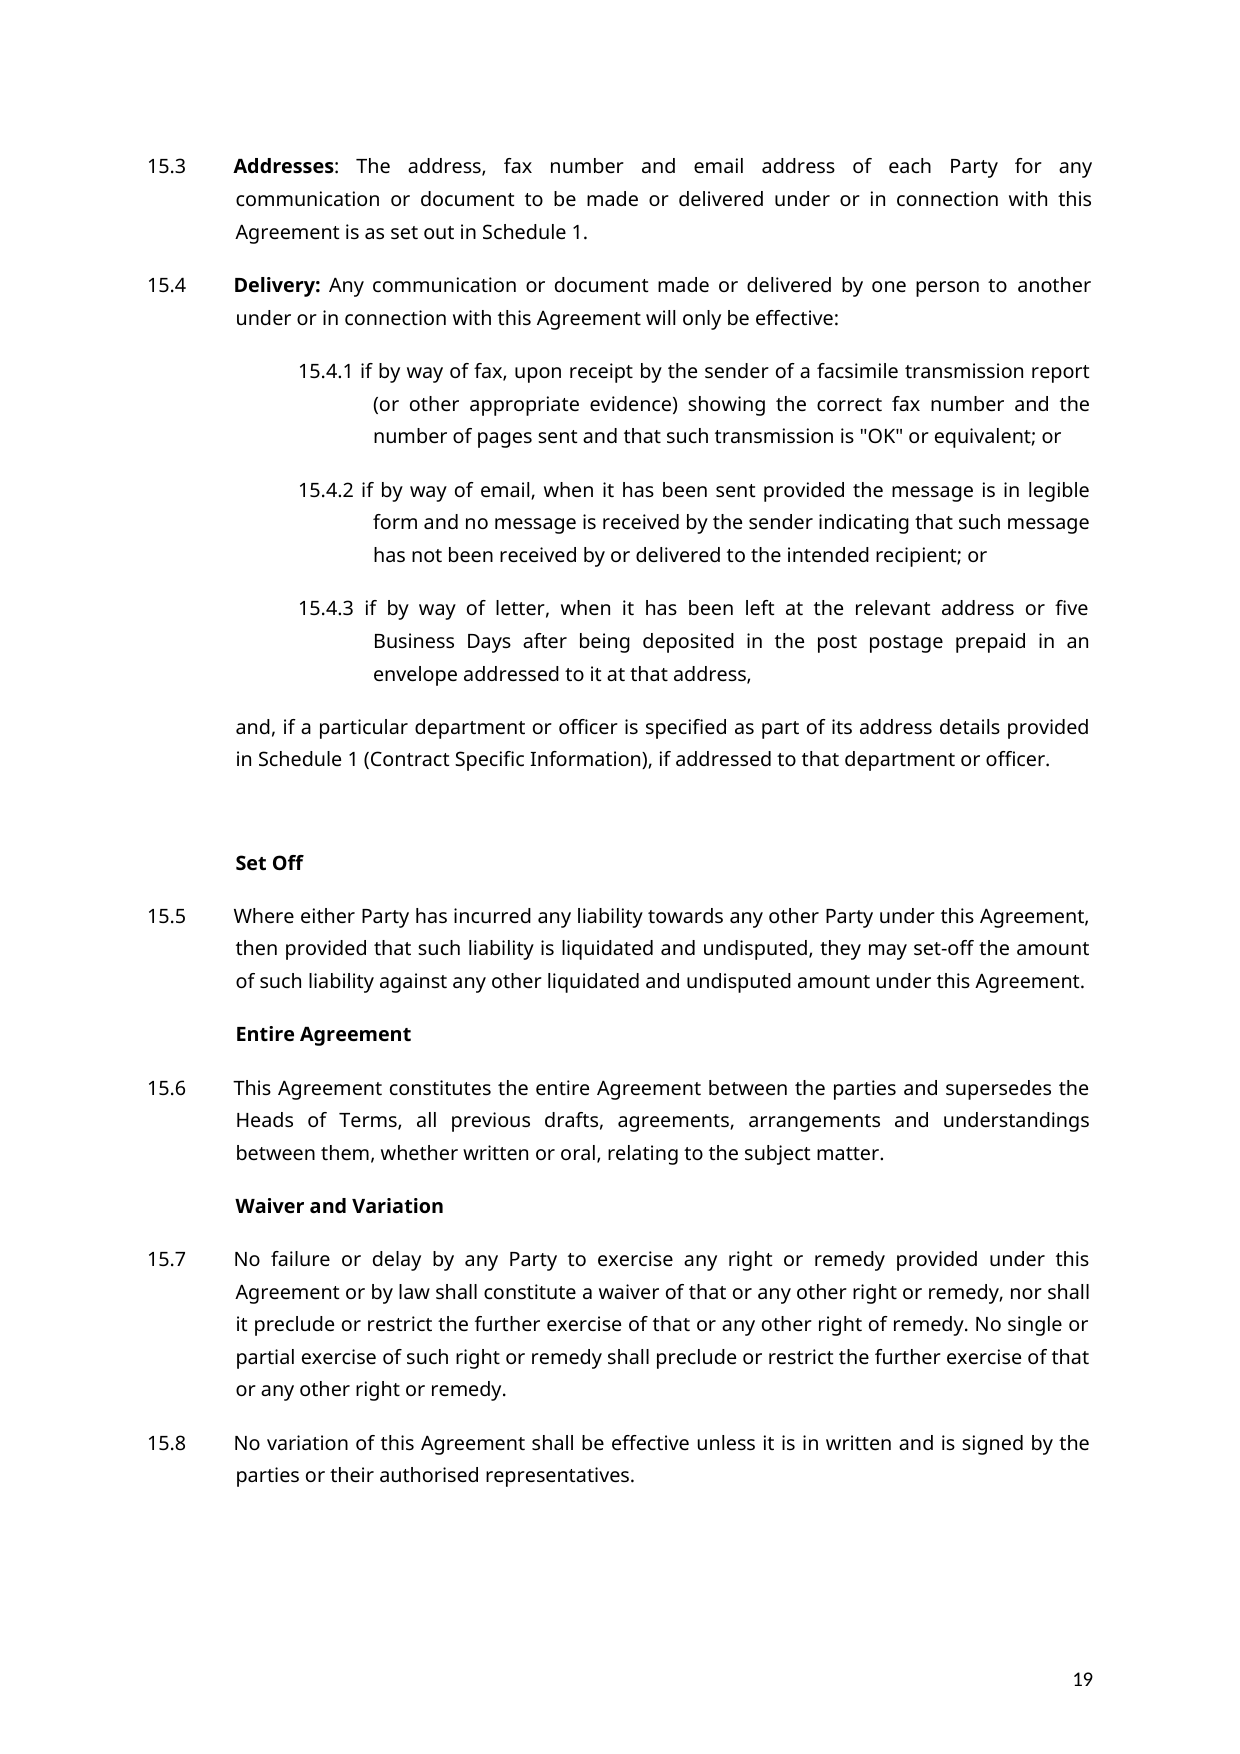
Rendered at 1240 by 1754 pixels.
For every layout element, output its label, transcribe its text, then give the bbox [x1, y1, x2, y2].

text Waiver and Variation [235, 1192, 1093, 1219]
text 15.4.2 if by way of email, when it has been sent provided the message is in legible form and no message is received by the sender indicating that such message has not been received by or delivered to the intended recipient; or [298, 476, 1091, 568]
text 15.6 This Agreement constitutes the entire Agreement between the parties and supersedes the Heads of Terms, all previous drafts, agreements, arrangements and understandings between them, whether written or oral, relating to the subject matter. [147, 1074, 1091, 1166]
text Entire Agreement [235, 1021, 1093, 1048]
text 15.4 Delivery: Any communication or document made or delivered by one person to another under or in connection with this Agreement will only be effective: [147, 272, 1091, 331]
text 15.4.3 if by way of letter, when it has been left at the relevant address or five Business Days after being deposited in the post postage prepaid in an envelope addressed to it at that address, [298, 594, 1091, 687]
text 15.3 Addresses: The address, fax number and email address of each Party for any communication or document to be made or delivered under or in connection with this Agreement is as set out in Schedule 1. [147, 153, 1093, 245]
text 15.7 No failure or delay by any Party to exercise any right or remedy provided under this Agreement or by law shall constitute a waiver of that or any other right or remedy, nor shall it preclude or restrict the further exercise of that or any other right of remedy. No single or partial exercise of such right or remedy shall preclude or restrict the further exercise of that or any other right or remedy. [147, 1245, 1091, 1403]
text and, if a particular department or officer is specified as part of its address details provided in Schedule 1 (Contract Specific Information), if addressed to that department or officer. [235, 713, 1091, 773]
text Set Off [235, 849, 1093, 876]
text 15.8 No variation of this Agreement shall be effective unless it is in written and is signed by the parties or their authorised representatives. [147, 1429, 1091, 1488]
text 15.5 Where either Party has incurred any liability towards any other Party under this Agreement, then provided that such liability is liquidated and undisputed, they may set-off the amount of such liability against any other liquidated and undisputed amount under this Agreement. [147, 902, 1091, 994]
text 15.4.1 if by way of fax, upon receipt by the sender of a facsimile transmission report (or other appropriate evidence) showing the correct fax number and the number of pages sent and that such transmission is "OK" or equivalent; or [298, 357, 1091, 449]
